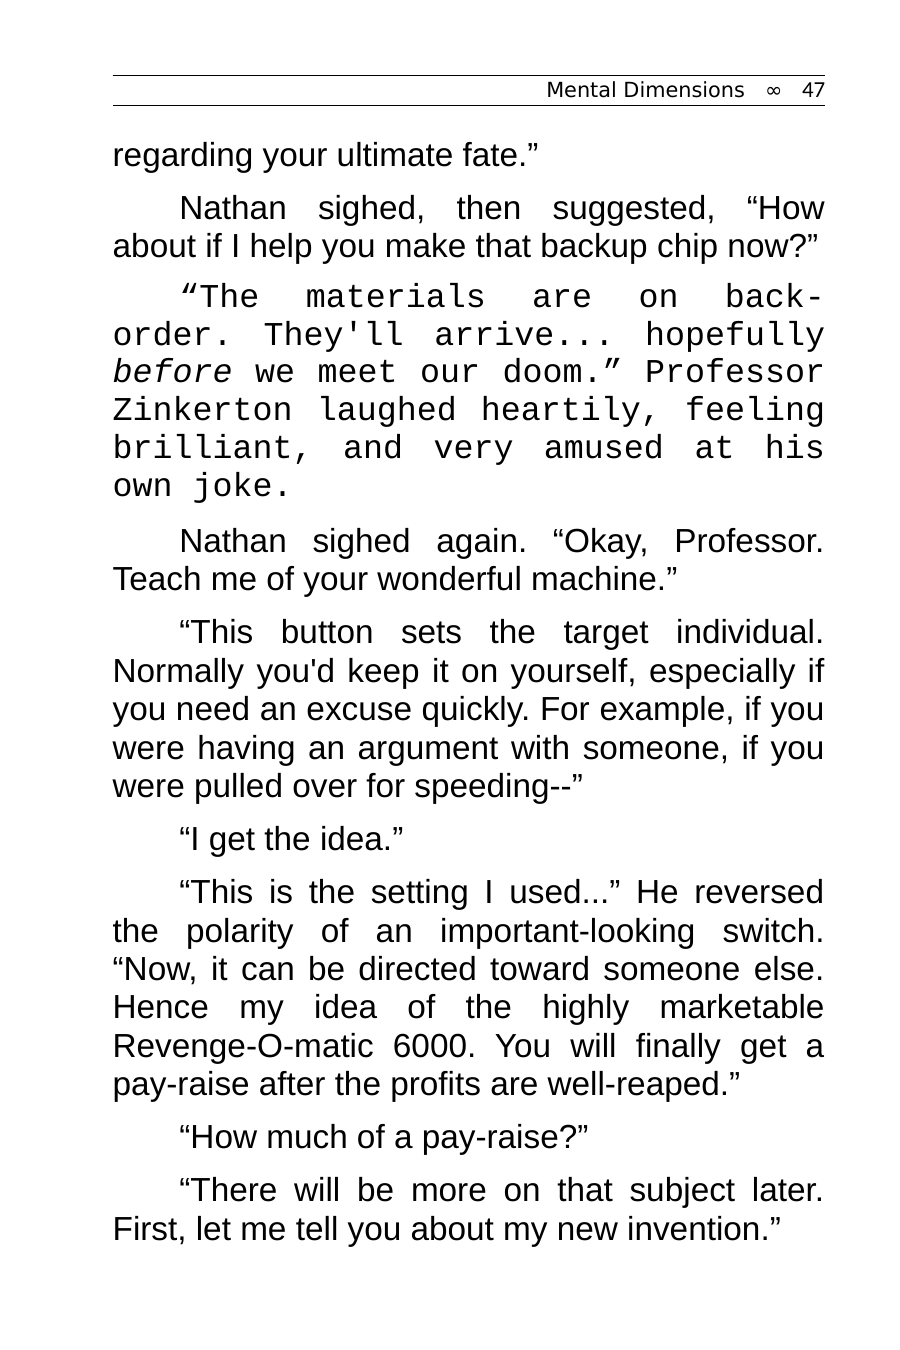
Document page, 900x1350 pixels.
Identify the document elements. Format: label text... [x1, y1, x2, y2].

text “The materials are on back-order. They'll arrive... hopefully before we meet our doom.” Professor Zinkerton laughed heartily, feeling brilliant, and very amused at his own joke. [112, 279, 825, 506]
text “This button sets the target individual. Normally you'd keep it on yourself, especially if you need an excuse quickly. For example, if you were having an argument with someone, if you were pulled over for speeding--” [112, 612, 825, 804]
text regarding your ultimate fate.” [112, 135, 825, 173]
text Nathan sighed again. “Okay, Professor. Teach me of your wonderful machine.” [112, 521, 825, 598]
text “How much of a pay-raise?” [112, 1117, 825, 1156]
text Nathan sighed, then suggested, “How about if I help you make that backup chip now?” [112, 188, 825, 265]
text “This is the setting I used...” He reversed the polarity of an important-looking switch. “Now, it can be directed toward someone else. Hence my idea of the highly marketable Revenge-O-matic 6000. You will finally get a pay-raise after the profits are well-reaped.” [112, 872, 825, 1103]
text “I get the idea.” [112, 819, 825, 858]
text “There will be more on that subject later. First, let me tell you about my new invention.” [112, 1170, 825, 1247]
